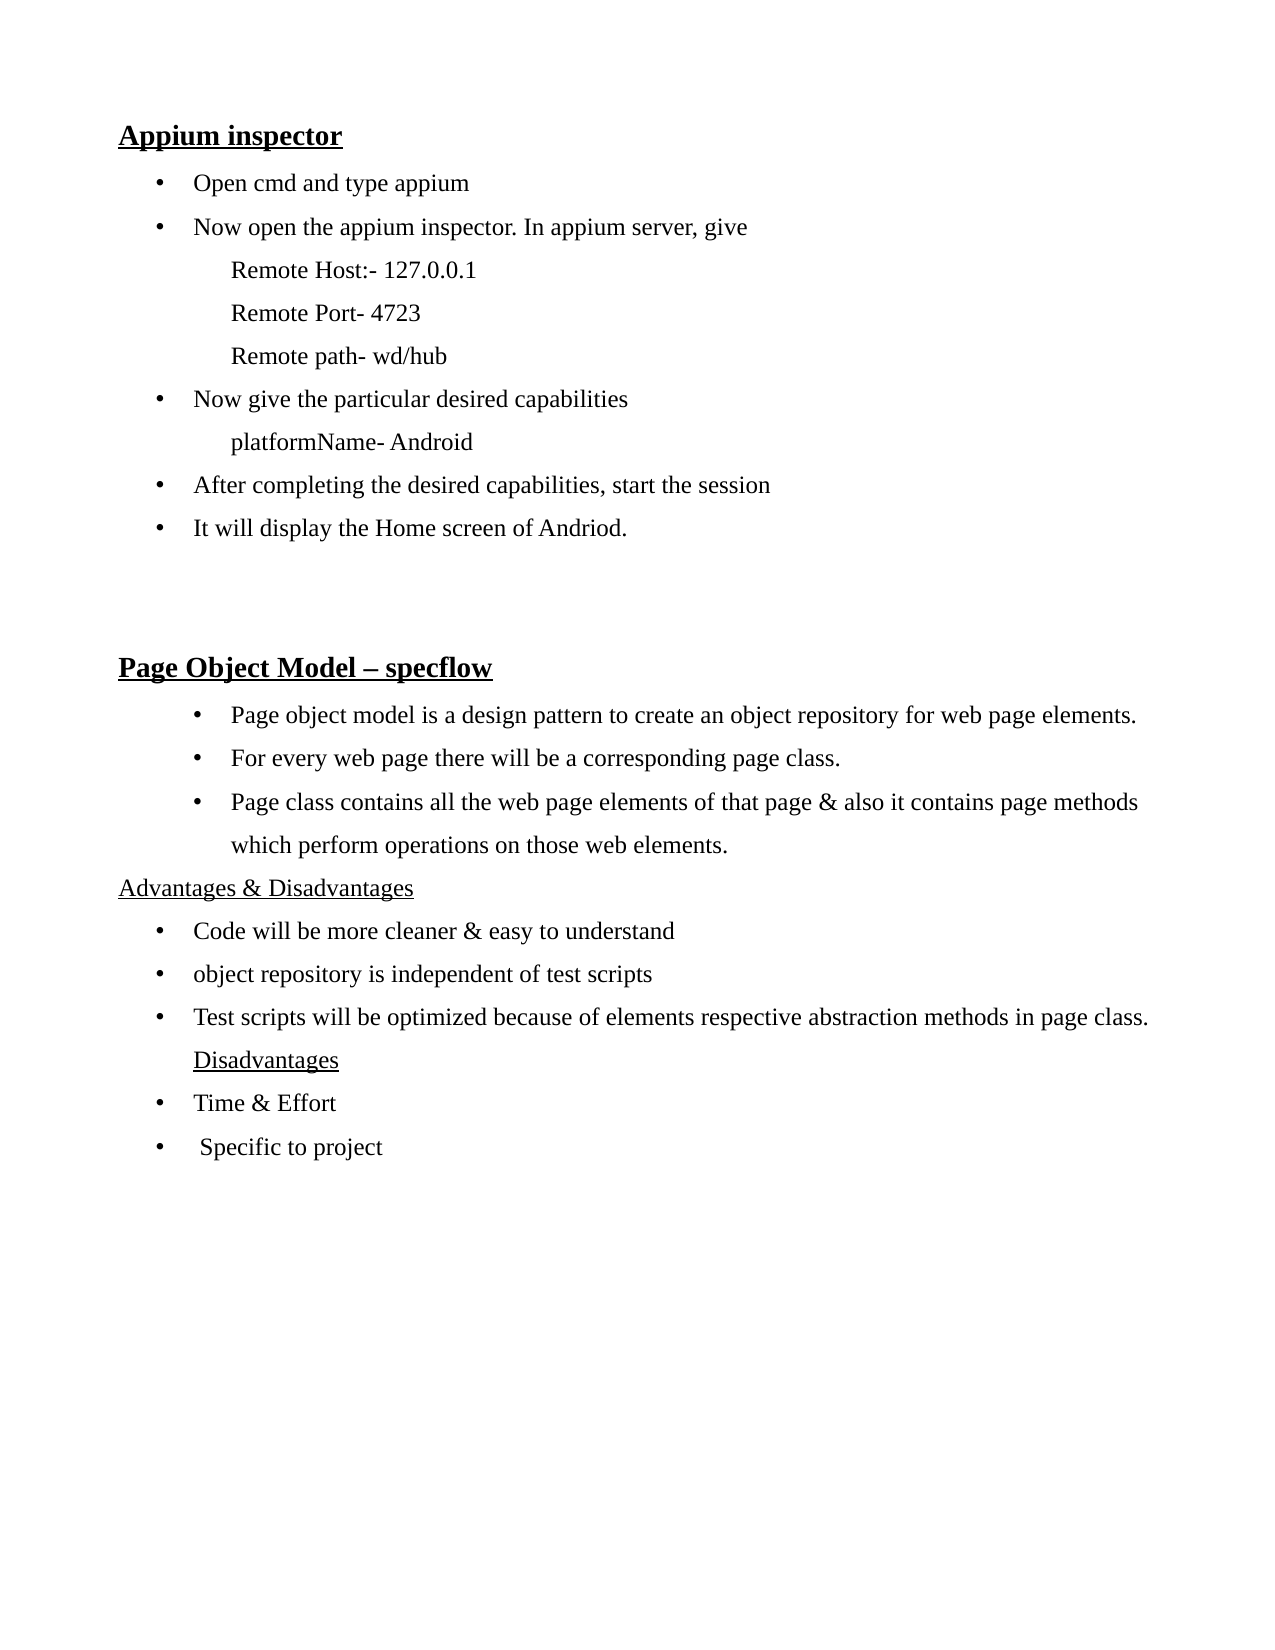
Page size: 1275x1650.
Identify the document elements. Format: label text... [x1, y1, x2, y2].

list It will display the Home screen of Andriod. [156, 513, 1157, 542]
list Disadvantages [156, 1045, 1157, 1074]
list Time & Effort [156, 1088, 1157, 1117]
list For every web page there will be a corresponding page class. [193, 743, 1157, 772]
list platformName- Android [193, 427, 1157, 456]
text Appium inspector [118, 118, 1157, 152]
list Remote Port- 4723 [193, 298, 1157, 327]
text Page Object Model – specflow [118, 650, 1157, 683]
list Code will be more cleaner & easy to understand [156, 916, 1157, 945]
list Page object model is a design pattern to create an object repository for web page elements. [193, 700, 1157, 729]
list Now open the appium inspector. In appium server, give [156, 212, 1157, 240]
list Page class contains all the web page elements of that page & also it contains page methods which perform operations on those web elements. [193, 787, 1157, 858]
list Open cmd and type appium [156, 168, 1157, 197]
list Remote path- wd/hub [193, 341, 1157, 370]
list Test scripts will be optimized because of elements respective abstraction methods in page class. [156, 1002, 1157, 1031]
list Specific to project [156, 1132, 1157, 1160]
list object repository is independent of test scripts [156, 959, 1157, 988]
text Advantages & Disadvantages [118, 873, 1157, 902]
list Now give the particular desired capabilities [156, 384, 1157, 413]
list Remote Host:- 127.0.0.1 [193, 255, 1157, 283]
list After completing the desired capabilities, start the session [156, 470, 1157, 499]
